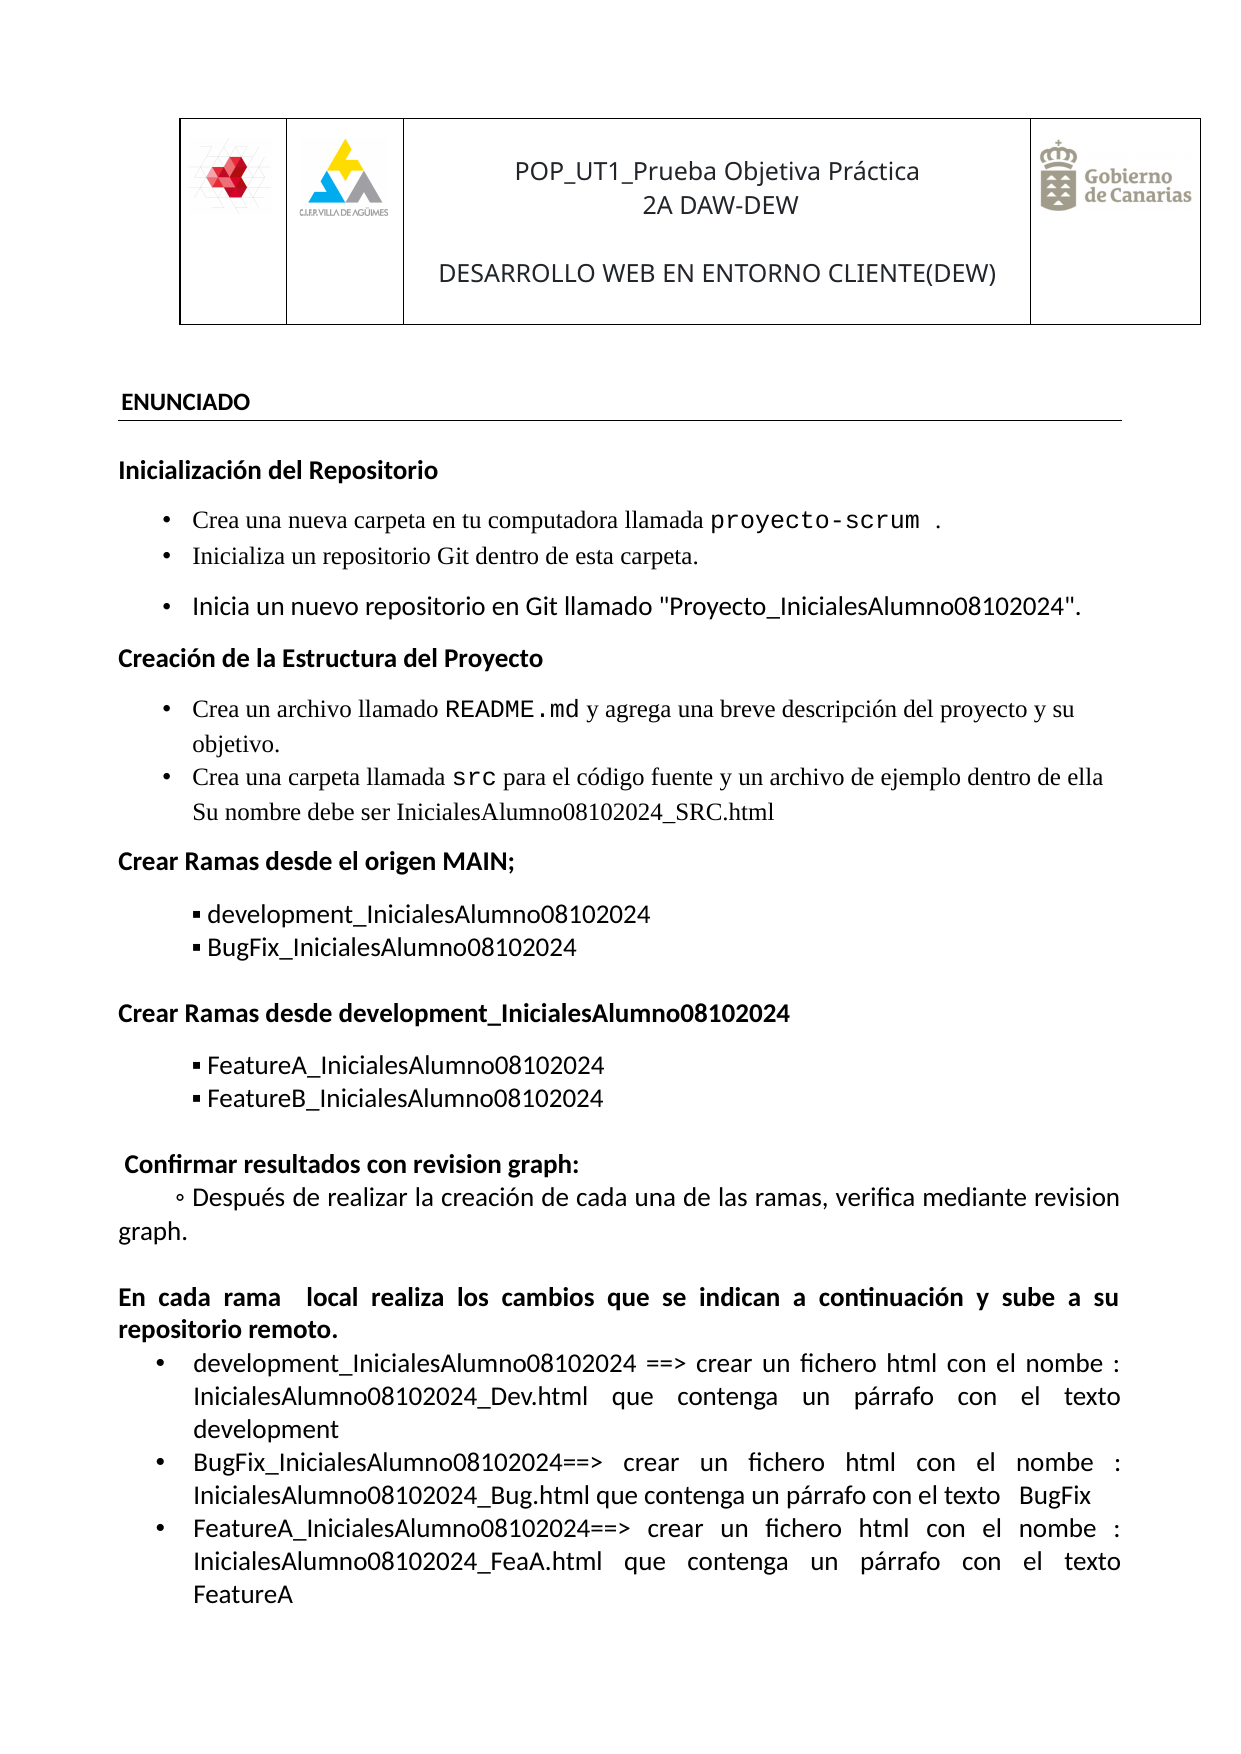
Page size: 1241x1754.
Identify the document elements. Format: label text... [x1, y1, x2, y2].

text ENUNCIADO [118, 384, 1122, 420]
text Crear Ramas desde development_InicialesAlumno08102024 [118, 996, 1122, 1029]
list Inicia un nuevo repositorio en Git llamado "Proyecto_InicialesAlumno08102024". [162, 589, 1122, 622]
picture [299, 138, 389, 217]
text ▪ FeatureB_InicialesAlumno08102024 [118, 1082, 1122, 1114]
list Crea una nueva carpeta en tu computadora llamada proyecto-scrum . [162, 506, 1122, 536]
text En cada rama local realiza los cambios que se indican a continuación y sube a su repositorio remoto. [118, 1280, 1122, 1346]
list BugFix_InicialesAlumno08102024==> crear un fichero html con el nombe : InicialesAlumno08102024_Bug.html que contenga un párrafo con el texto BugFix [156, 1445, 1122, 1511]
text ▪ development_InicialesAlumno08102024 [118, 897, 1122, 930]
picture [1037, 137, 1193, 212]
text Confirmar resultados con revision graph: [118, 1148, 1122, 1181]
text Inicialización del Repositorio [118, 453, 1122, 486]
text ▪ FeatureA_InicialesAlumno08102024 [118, 1048, 1122, 1082]
text Creación de la Estructura del Proyecto [118, 641, 1122, 674]
list Crea un archivo llamado README.md y agrega una breve descripción del proyecto y su objetivo. [162, 694, 1122, 757]
picture [187, 138, 273, 214]
list FeatureA_InicialesAlumno08102024==> crear un fichero html con el nombe : InicialesAlumno08102024_FeaA.html que contenga un párrafo con el texto FeatureA [156, 1511, 1122, 1610]
text ▪ BugFix_InicialesAlumno08102024 [118, 930, 1122, 963]
list Crea una carpeta llamada src para el código fuente y un archivo de ejemplo dentro de ella Su nombre debe ser InicialesAlumno08102024_SRC.html [162, 762, 1122, 826]
list Inicializa un repositorio Git dentro de esta carpeta. [162, 541, 1122, 570]
text ◦ Después de realizar la creación de cada una de las ramas, verifica mediante revision graph. [118, 1181, 1122, 1247]
text Crear Ramas desde el origen MAIN; [118, 844, 1122, 877]
list development_InicialesAlumno08102024 ==> crear un fichero html con el nombe : InicialesAlumno08102024_Dev.html que contenga un párrafo con el texto development [156, 1346, 1122, 1445]
